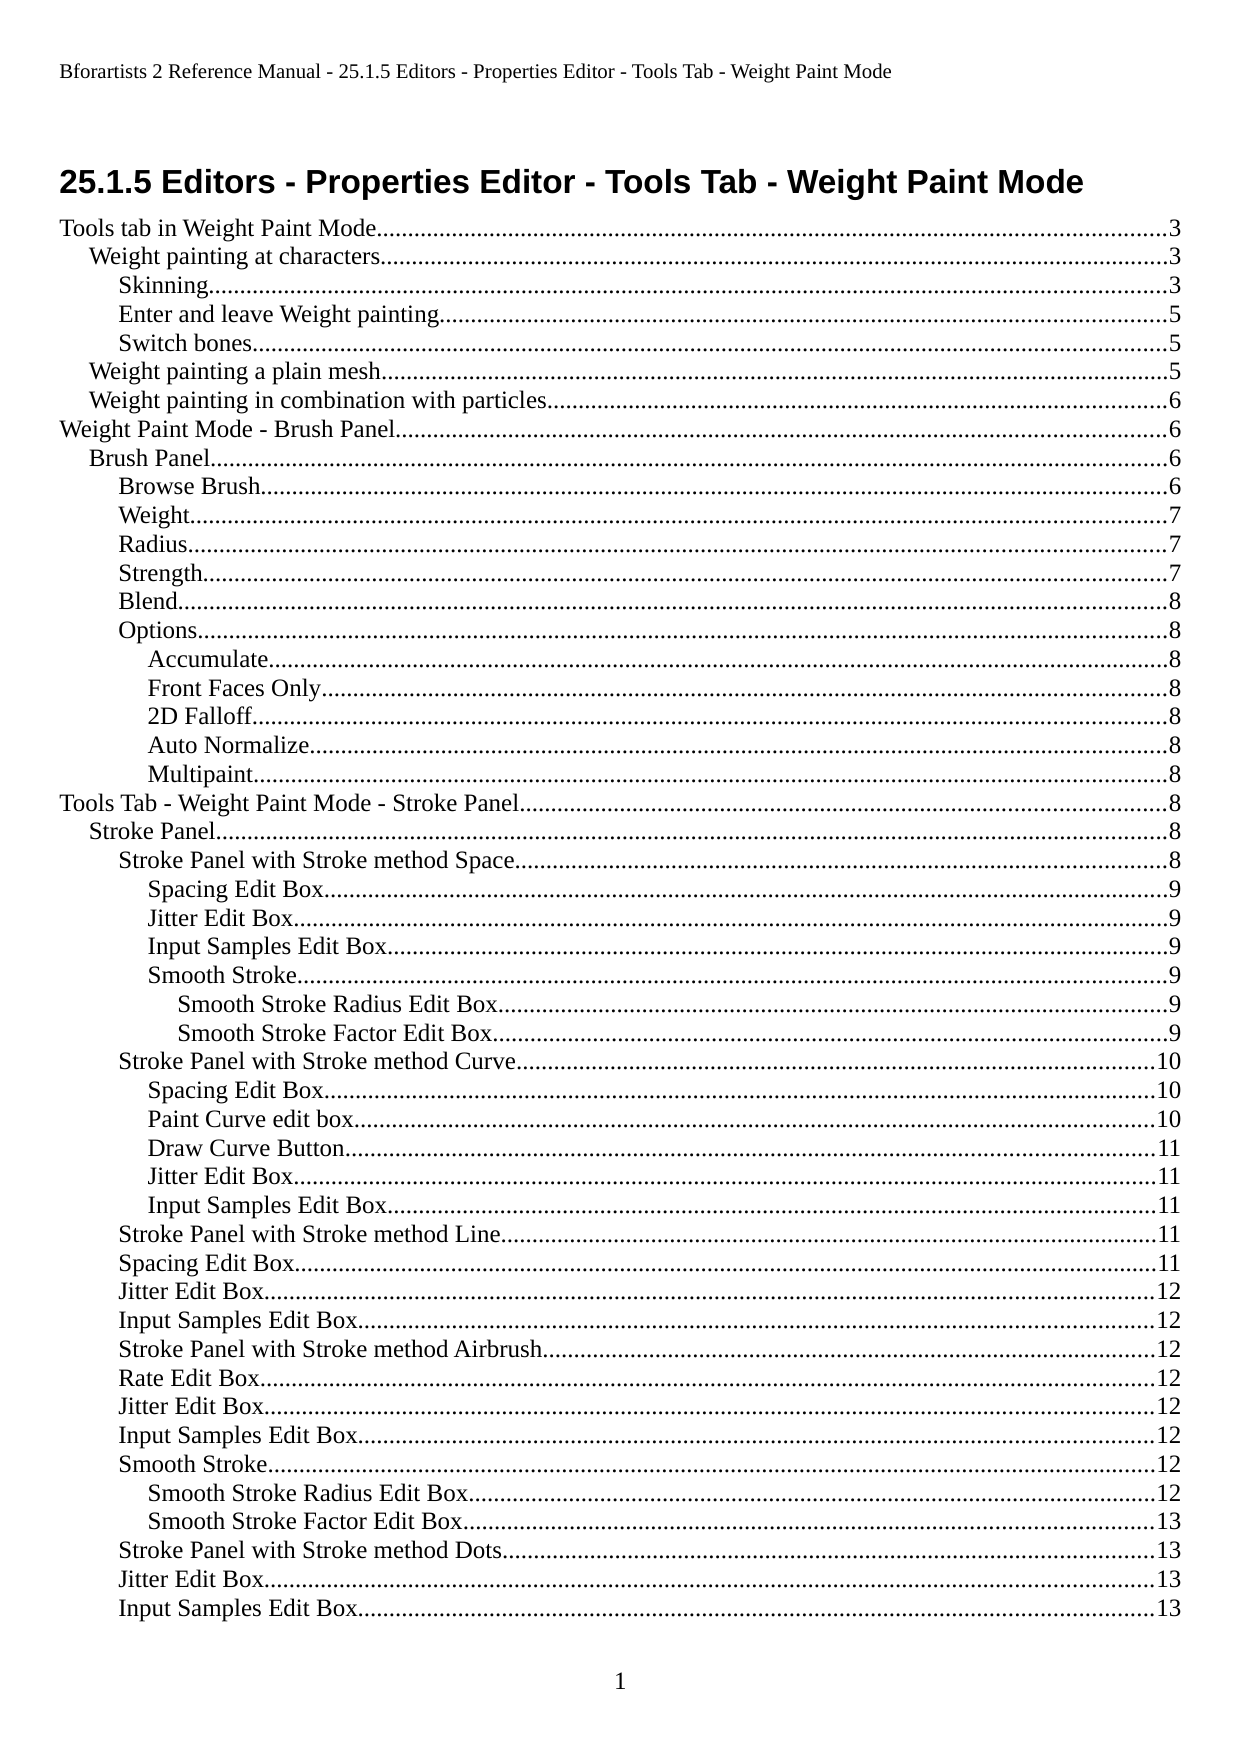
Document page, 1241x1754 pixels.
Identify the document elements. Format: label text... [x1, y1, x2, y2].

text Stroke Panel with Stroke method Line 11 [118, 1219, 1181, 1248]
text Jitter Edit Box 12 [118, 1276, 1181, 1305]
text 2D Falloff 8 [147, 701, 1181, 730]
text Stroke Panel with Stroke method Curve 10 [118, 1046, 1181, 1075]
text Jitter Edit Box 11 [147, 1161, 1181, 1190]
text Front Faces Only 8 [147, 673, 1181, 701]
text Blend 8 [118, 586, 1181, 615]
text Smooth Stroke 12 [118, 1449, 1181, 1478]
text Smooth Stroke 9 [147, 960, 1181, 989]
text Spacing Edit Box 9 [147, 874, 1181, 903]
text Smooth Stroke Factor Edit Box 13 [147, 1506, 1181, 1535]
text Browse Brush 6 [118, 471, 1181, 500]
text Tools Tab - Weight Paint Mode - Stroke Panel 8 [59, 788, 1181, 816]
text Input Samples Edit Box 13 [118, 1593, 1181, 1621]
text Input Samples Edit Box 12 [118, 1420, 1181, 1449]
text Stroke Panel with Stroke method Dots 13 [118, 1535, 1181, 1564]
text Jitter Edit Box 12 [118, 1391, 1181, 1420]
text Radius 7 [118, 529, 1181, 558]
text Brush Panel 6 [88, 443, 1181, 471]
text Smooth Stroke Radius Edit Box 9 [177, 989, 1181, 1018]
text Input Samples Edit Box 9 [147, 931, 1181, 960]
text Auto Normalize 8 [147, 730, 1181, 759]
text Input Samples Edit Box 11 [147, 1190, 1181, 1219]
text Weight Paint Mode - Brush Panel 6 [59, 414, 1181, 443]
text Draw Curve Button 11 [147, 1133, 1181, 1161]
text Weight painting a plain mesh 5 [88, 356, 1181, 385]
text Weight painting at characters 3 [88, 241, 1181, 270]
text Skinning 3 [118, 270, 1181, 299]
text Spacing Edit Box 10 [147, 1075, 1181, 1104]
text Input Samples Edit Box 12 [118, 1305, 1181, 1334]
text Paint Curve edit box 10 [147, 1104, 1181, 1133]
text Jitter Edit Box 13 [118, 1564, 1181, 1593]
text Weight painting in combination with particles 6 [88, 385, 1181, 414]
text Weight 7 [118, 500, 1181, 529]
text Rate Edit Box 12 [118, 1363, 1181, 1391]
text Spacing Edit Box 11 [118, 1248, 1181, 1276]
text Multipaint 8 [147, 759, 1181, 788]
text Accumulate 8 [147, 644, 1181, 673]
text Tools tab in Weight Paint Mode 3 [59, 213, 1181, 241]
text Strength 7 [118, 558, 1181, 586]
text Jitter Edit Box 9 [147, 903, 1181, 931]
subtitle 25.1.5 Editors - Properties Editor - Tools Tab - Weight Paint Mode [59, 162, 1181, 200]
text Smooth Stroke Factor Edit Box 9 [177, 1018, 1181, 1046]
text Options 8 [118, 615, 1181, 644]
text Stroke Panel 8 [88, 816, 1181, 845]
text Switch bones 5 [118, 328, 1181, 356]
text Stroke Panel with Stroke method Airbrush 12 [118, 1334, 1181, 1363]
text Smooth Stroke Radius Edit Box 12 [147, 1478, 1181, 1506]
text Enter and leave Weight painting 5 [118, 299, 1181, 328]
text Stroke Panel with Stroke method Space 8 [118, 845, 1181, 874]
